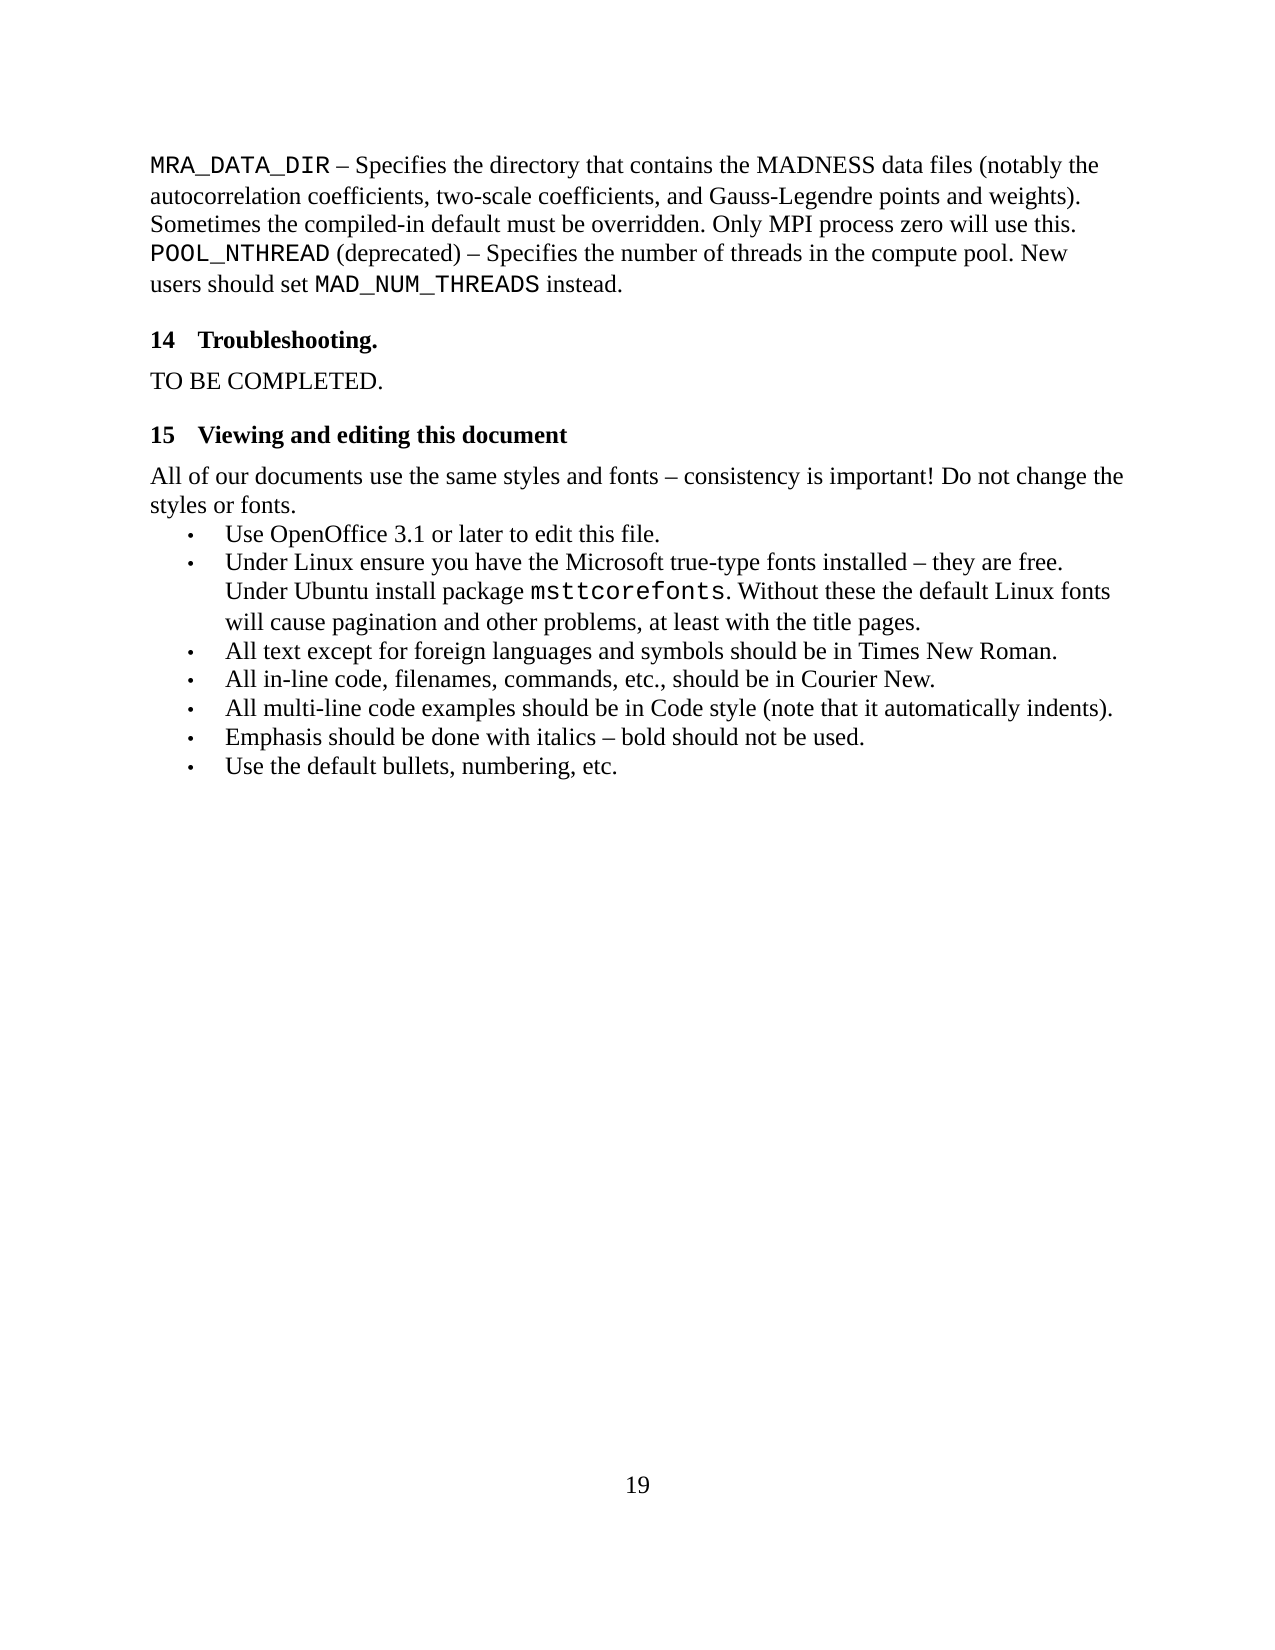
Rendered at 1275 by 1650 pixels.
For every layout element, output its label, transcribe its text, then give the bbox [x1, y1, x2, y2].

list All text except for foreign languages and symbols should be in Times New Roman. [187, 636, 1125, 664]
subtitle Viewing and editing this document [150, 420, 1125, 449]
list Under Linux ensure you have the Microsoft true-type fonts installed – they are free. Under Ubuntu install package msttcorefonts. Without these the default Linux fonts will cause pagination and other problems, at least with the title pages. [187, 547, 1125, 636]
text POOL_NTHREAD (deprecated) – Specifies the number of threads in the compute pool. New users should set MAD_NUM_THREADS instead. [150, 238, 1125, 300]
list Use the default bullets, numbering, etc. [187, 751, 1125, 779]
text All of our documents use the same styles and fonts – consistency is important! Do not change the styles or fonts. [150, 461, 1125, 519]
subtitle Troubleshooting. [150, 325, 1125, 354]
text TO BE COMPLETED. [150, 366, 1125, 395]
list All multi-line code examples should be in Code style (note that it automatically indents). [187, 693, 1125, 722]
list All in-line code, filenames, commands, etc., should be in Courier New. [187, 664, 1125, 693]
text MRA_DATA_DIR – Specifies the directory that contains the MADNESS data files (notably the autocorrelation coefficients, two-scale coefficients, and Gauss-Legendre points and weights). Sometimes the compiled-in default must be overridden. Only MPI process zero will use this. [150, 150, 1125, 238]
list Emphasis should be done with italics – bold should not be used. [187, 722, 1125, 751]
list Use OpenOffice 3.1 or later to edit this file. [187, 519, 1125, 547]
